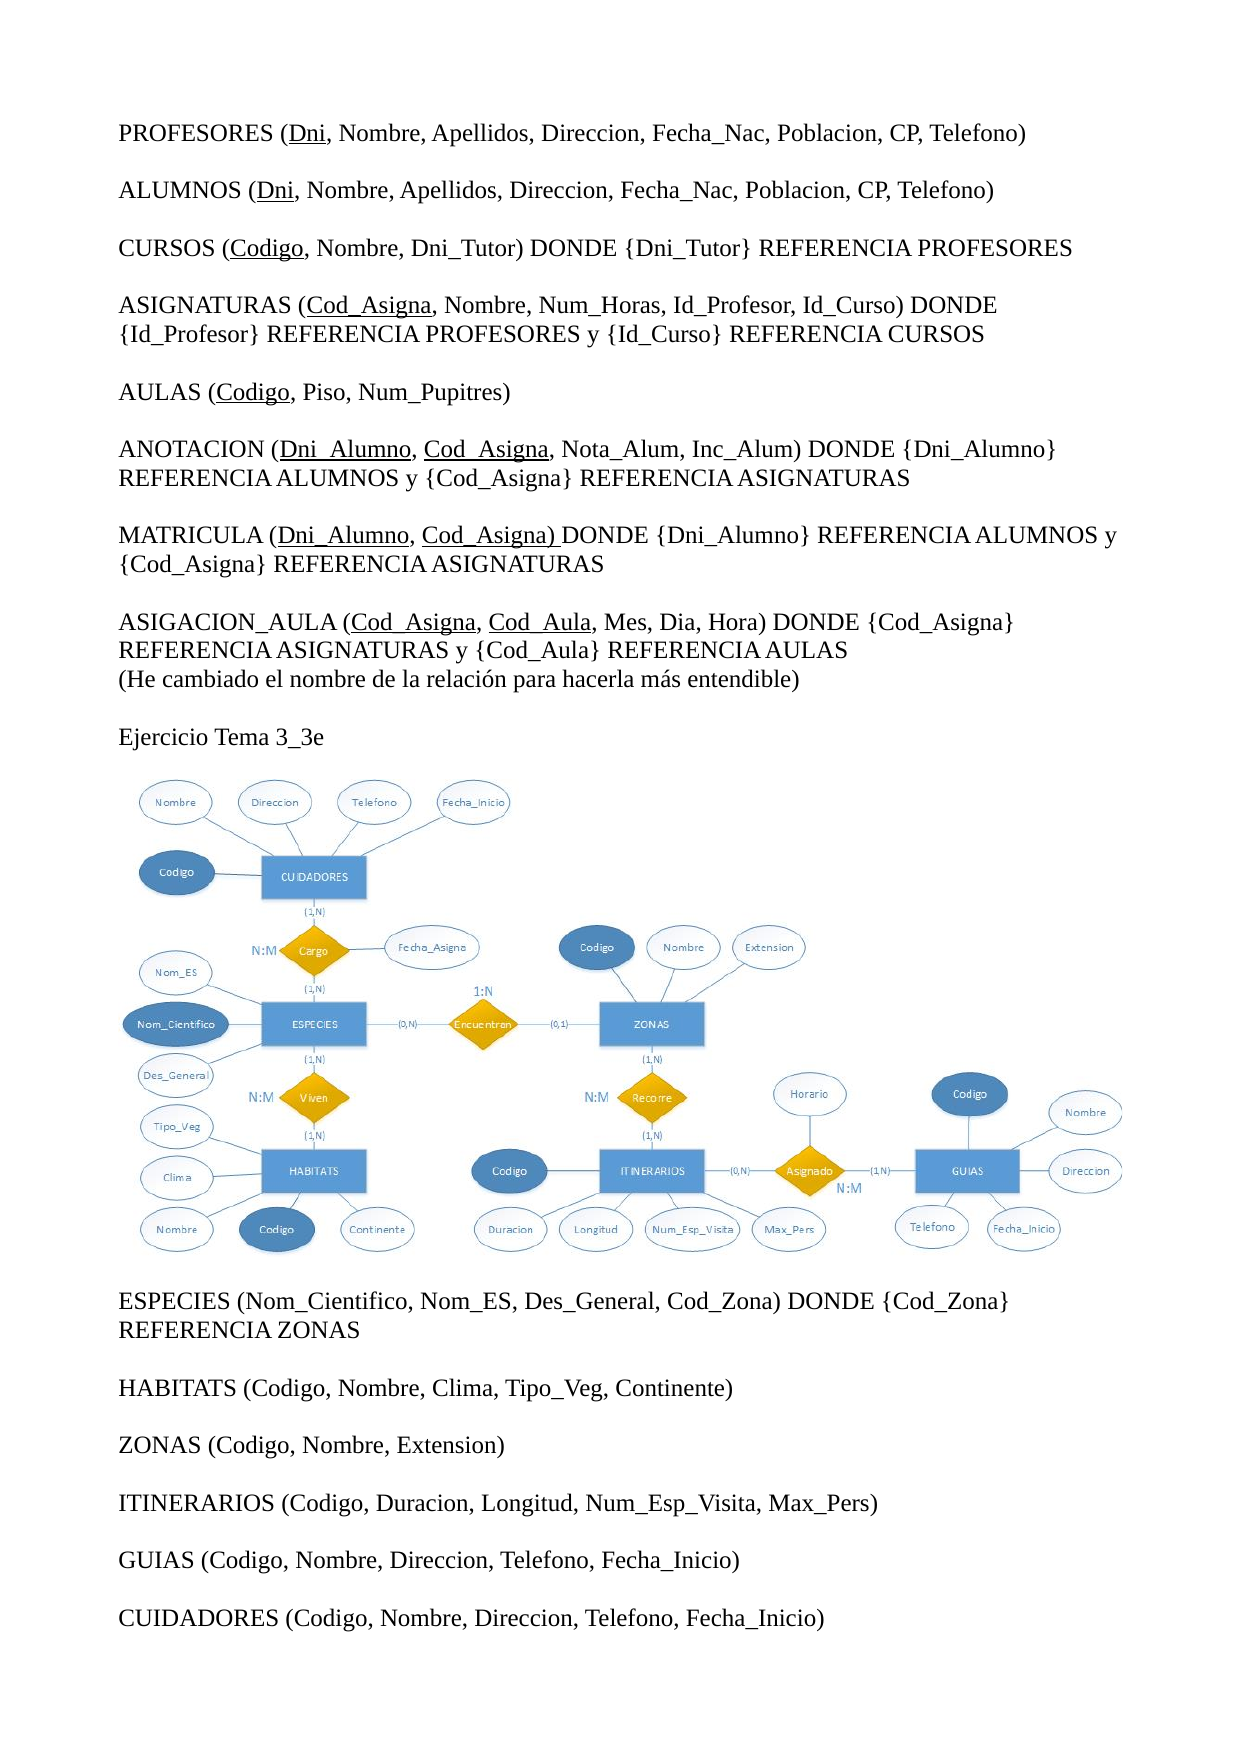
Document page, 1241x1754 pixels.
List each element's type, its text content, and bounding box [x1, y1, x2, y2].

text ZONAS (Codigo, Nombre, Extension) [118, 1430, 1122, 1459]
text GUIAS (Codigo, Nombre, Direccion, Telefono, Fecha_Inicio) [118, 1545, 1122, 1574]
text ESPECIES (Nom_Cientifico, Nom_ES, Des_General, Cod_Zona) DONDE {Cod_Zona} REFERENCIA ZONAS [118, 1286, 1122, 1344]
text (He cambiado el nombre de la relación para hacerla más entendible) [118, 664, 1122, 693]
text ANOTACION (Dni_Alumno, Cod_Asigna, Nota_Alum, Inc_Alum) DONDE {Dni_Alumno} REFERENCIA ALUMNOS y {Cod_Asigna} REFERENCIA ASIGNATURAS [118, 434, 1122, 492]
text HABITATS (Codigo, Nombre, Clima, Tipo_Veg, Continente) [118, 1373, 1122, 1401]
text CUIDADORES (Codigo, Nombre, Direccion, Telefono, Fecha_Inicio) [118, 1603, 1122, 1631]
text AULAS (Codigo, Piso, Num_Pupitres) [118, 377, 1122, 406]
text ITINERARIOS (Codigo, Duracion, Longitud, Num_Esp_Visita, Max_Pers) [118, 1488, 1122, 1516]
text PROFESORES (Dni, Nombre, Apellidos, Direccion, Fecha_Nac, Poblacion, CP, Telefono) [118, 118, 1122, 147]
picture [118, 779, 1123, 1258]
text Ejercicio Tema 3_3e [118, 722, 1122, 751]
text ALUMNOS (Dni, Nombre, Apellidos, Direccion, Fecha_Nac, Poblacion, CP, Telefono) [118, 176, 1122, 204]
text ASIGNATURAS (Cod_Asigna, Nombre, Num_Horas, Id_Profesor, Id_Curso) DONDE {Id_Profesor} REFERENCIA PROFESORES y {Id_Curso} REFERENCIA CURSOS [118, 291, 1122, 348]
text ASIGACION_AULA (Cod_Asigna, Cod_Aula, Mes, Dia, Hora) DONDE {Cod_Asigna} REFERENCIA ASIGNATURAS y {Cod_Aula} REFERENCIA AULAS [118, 607, 1122, 664]
text CURSOS (Codigo, Nombre, Dni_Tutor) DONDE {Dni_Tutor} REFERENCIA PROFESORES [118, 233, 1122, 262]
text MATRICULA (Dni_Alumno, Cod_Asigna) DONDE {Dni_Alumno} REFERENCIA ALUMNOS y {Cod_Asigna} REFERENCIA ASIGNATURAS [118, 521, 1122, 578]
